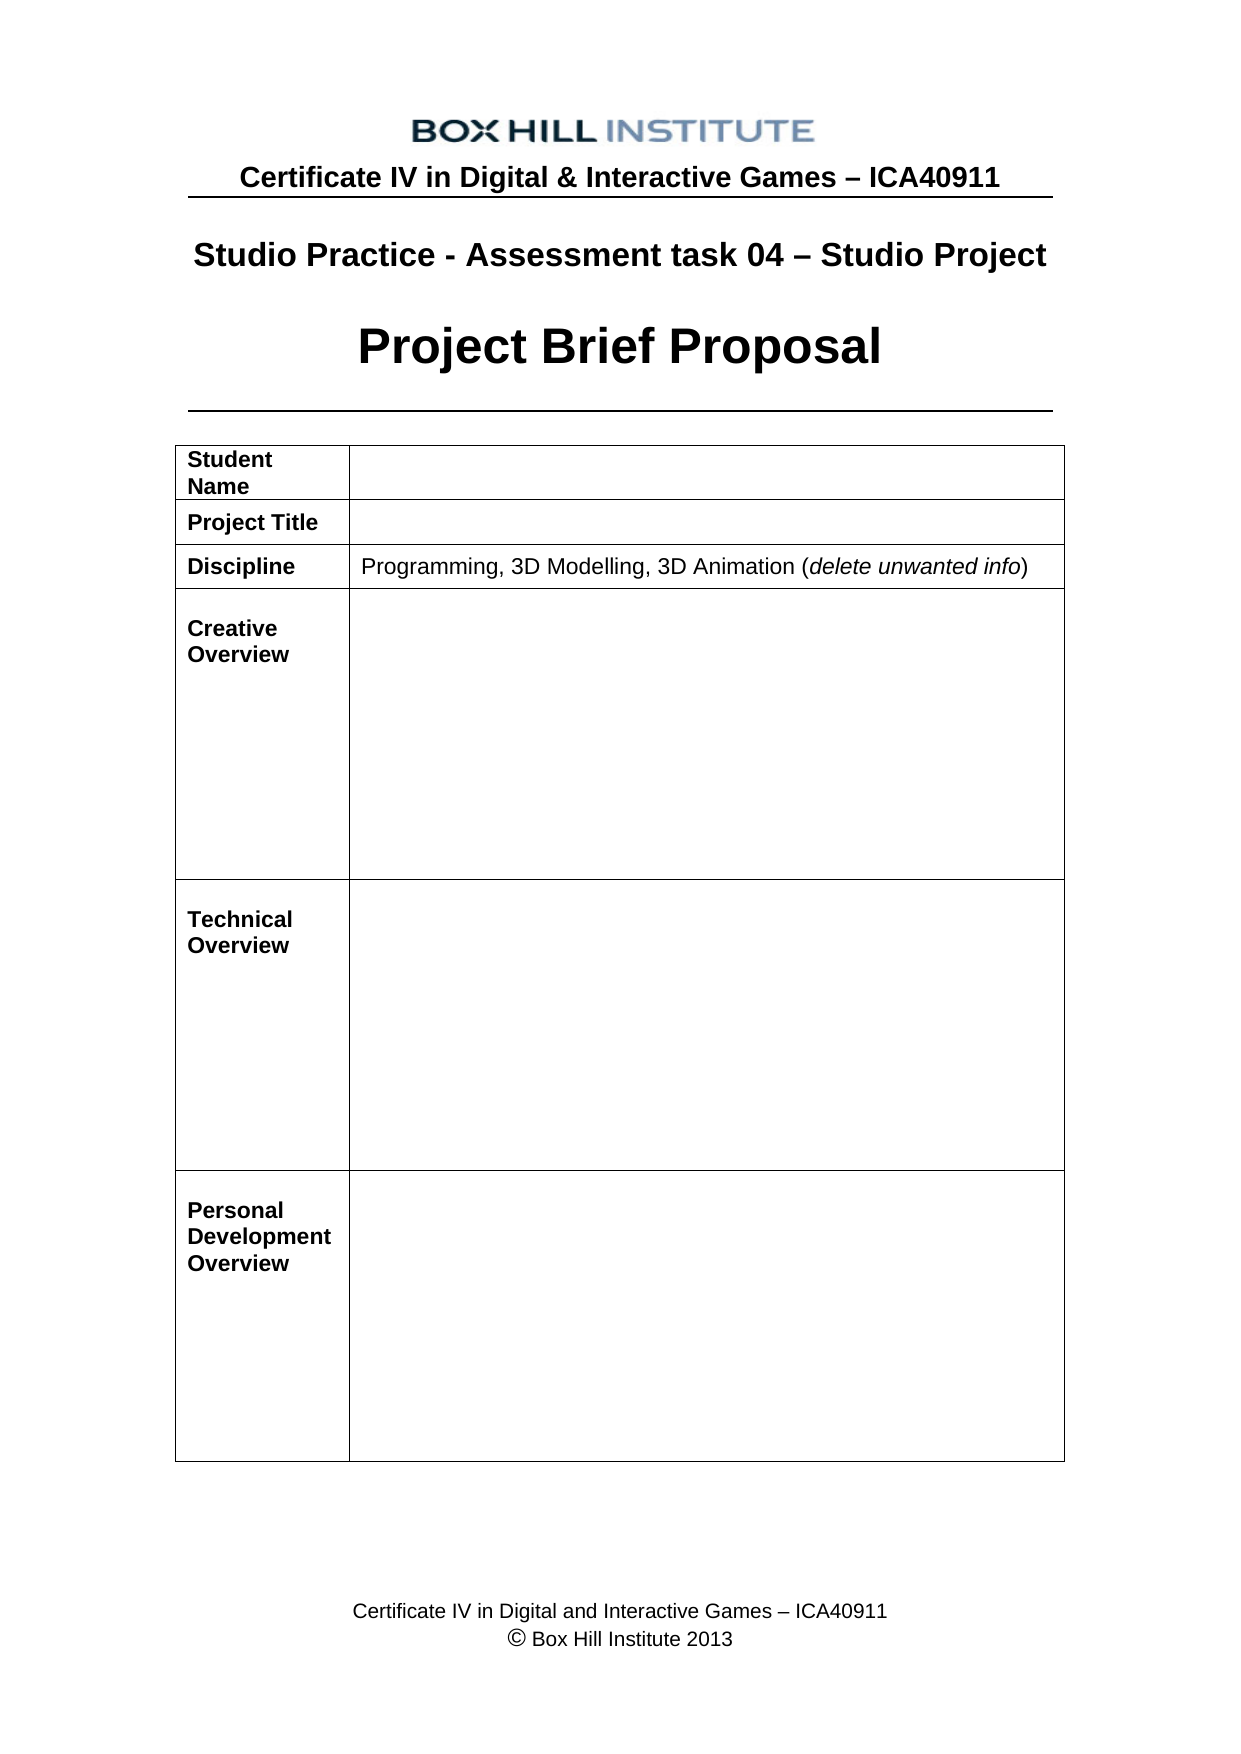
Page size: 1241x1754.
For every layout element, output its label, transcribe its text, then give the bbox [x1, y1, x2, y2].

table_cell [350, 589, 1064, 879]
table_cell Creative Overview [176, 589, 349, 879]
table_cell Project Title [176, 500, 349, 543]
table_cell Technical Overview [176, 880, 349, 1169]
text Studio Practice - Assessment task 04 – Studio Project [187, 235, 1053, 273]
text Project Brief Proposal [187, 317, 1053, 374]
table_header Student Name [176, 446, 349, 499]
table_cell Personal Development Overview [176, 1171, 349, 1461]
table_cell [350, 880, 1064, 1169]
table_header [350, 446, 1064, 499]
table_cell [350, 500, 1064, 543]
table_cell [350, 1171, 1064, 1461]
table_cell Discipline [176, 545, 349, 588]
table_cell Programming, 3D Modelling, 3D Animation (delete unwanted info) [350, 545, 1064, 588]
picture [410, 111, 830, 152]
